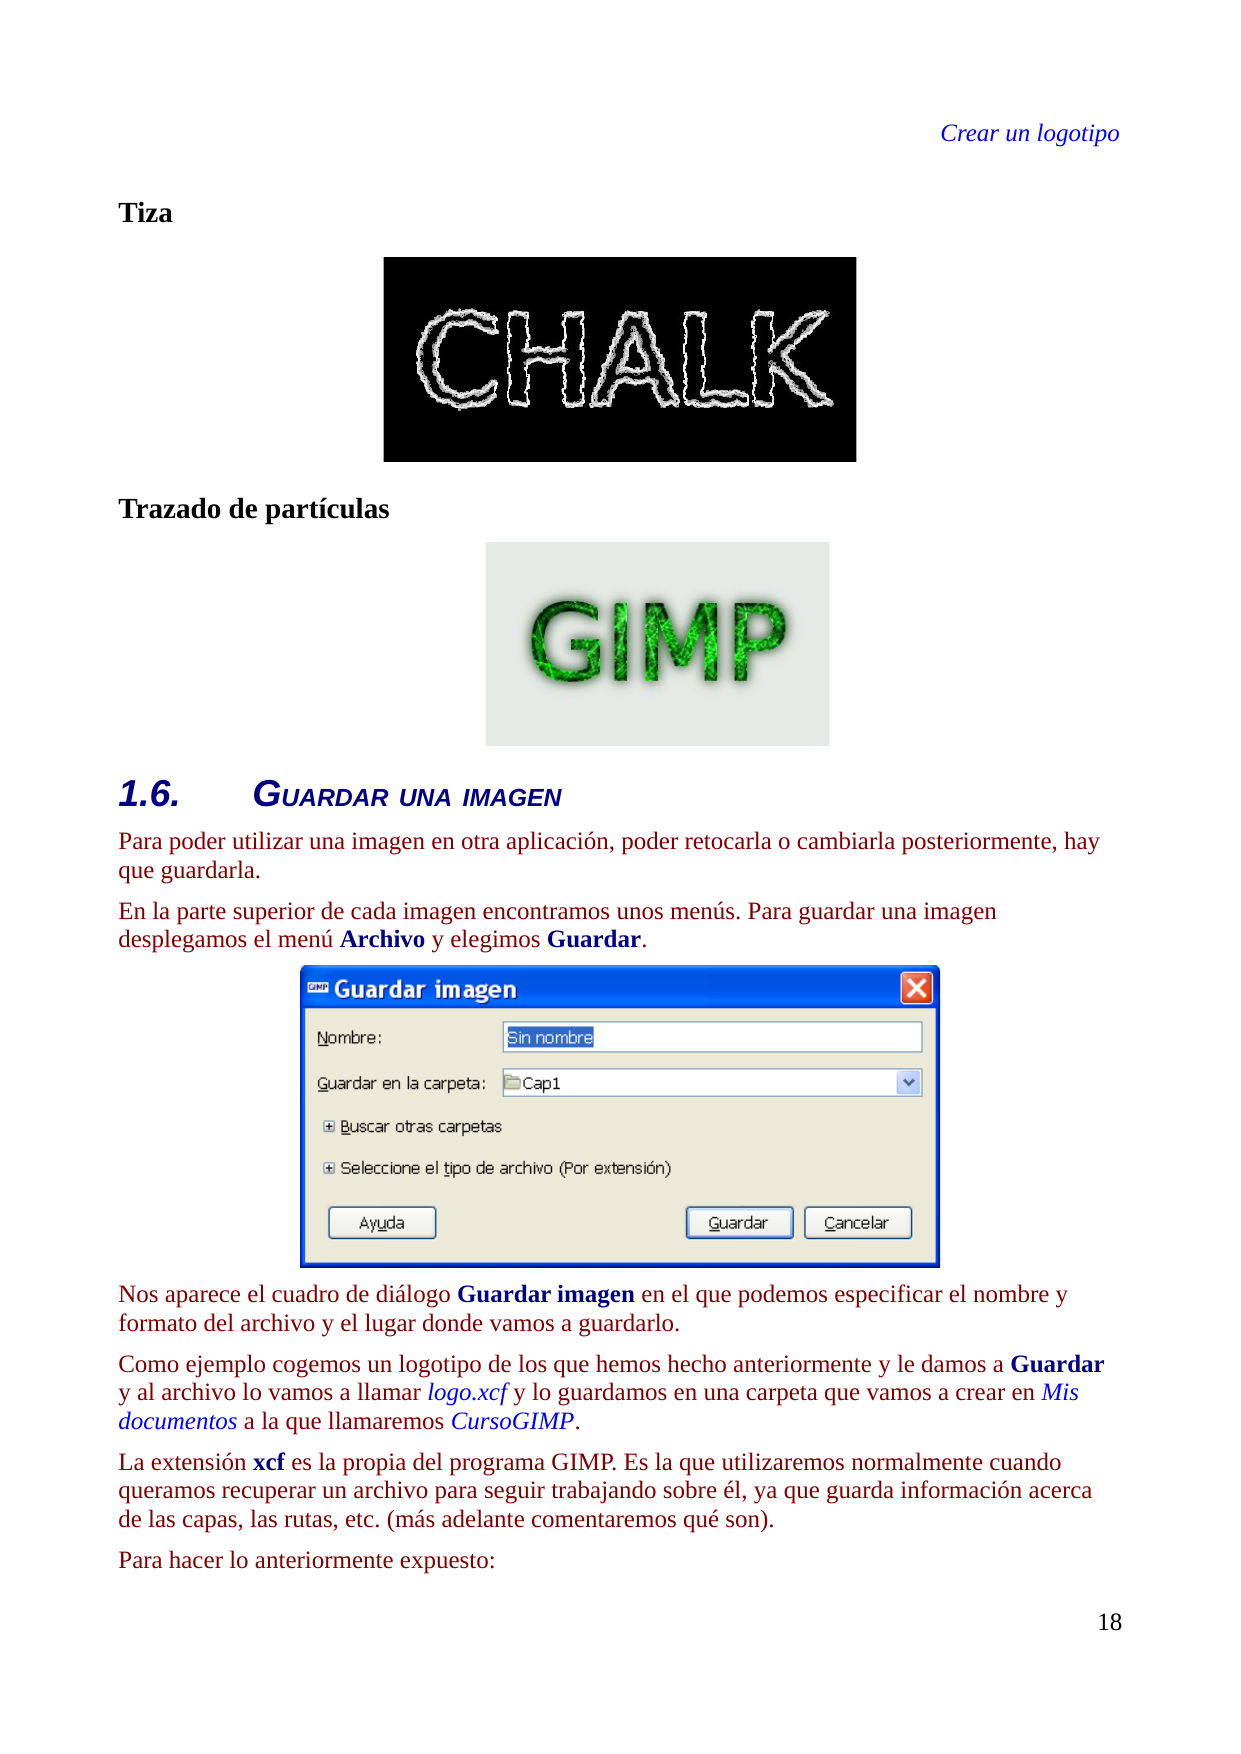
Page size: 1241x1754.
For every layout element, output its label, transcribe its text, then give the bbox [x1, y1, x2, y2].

subtitle Guardar una imagen [118, 771, 1122, 814]
text En la parte superior de cada imagen encontramos unos menús. Para guardar una imagen desplegamos el menú Archivo y elegimos Guardar. [118, 896, 1122, 953]
text Para poder utilizar una imagen en otra aplicación, poder retocarla o cambiarla posteriormente, hay que guardarla. [118, 826, 1122, 884]
picture [383, 257, 857, 462]
text Nos aparece el cuadro de diálogo Guardar imagen en el que podemos especificar el nombre y formato del archivo y el lugar donde vamos a guardarlo. [118, 1279, 1122, 1337]
text Tiza [118, 195, 1122, 228]
text Para hacer lo anteriormente expuesto: [118, 1545, 1122, 1573]
picture [485, 542, 830, 746]
text Trazado de partículas [118, 491, 1122, 524]
text La extensión xcf es la propia del programa GIMP. Es la que utilizaremos normalmente cuando queramos recuperar un archivo para seguir trabajando sobre él, ya que guarda información acerca de las capas, las rutas, etc. (más adelante comentaremos qué son). [118, 1447, 1122, 1533]
text Como ejemplo cogemos un logotipo de los que hemos hecho anteriormente y le damos a Guardar y al archivo lo vamos a llamar logo.xcf y lo guardamos en una carpeta que vamos a crear en Mis documentos a la que llamaremos CursoGIMP. [118, 1349, 1122, 1435]
picture [300, 965, 941, 1268]
